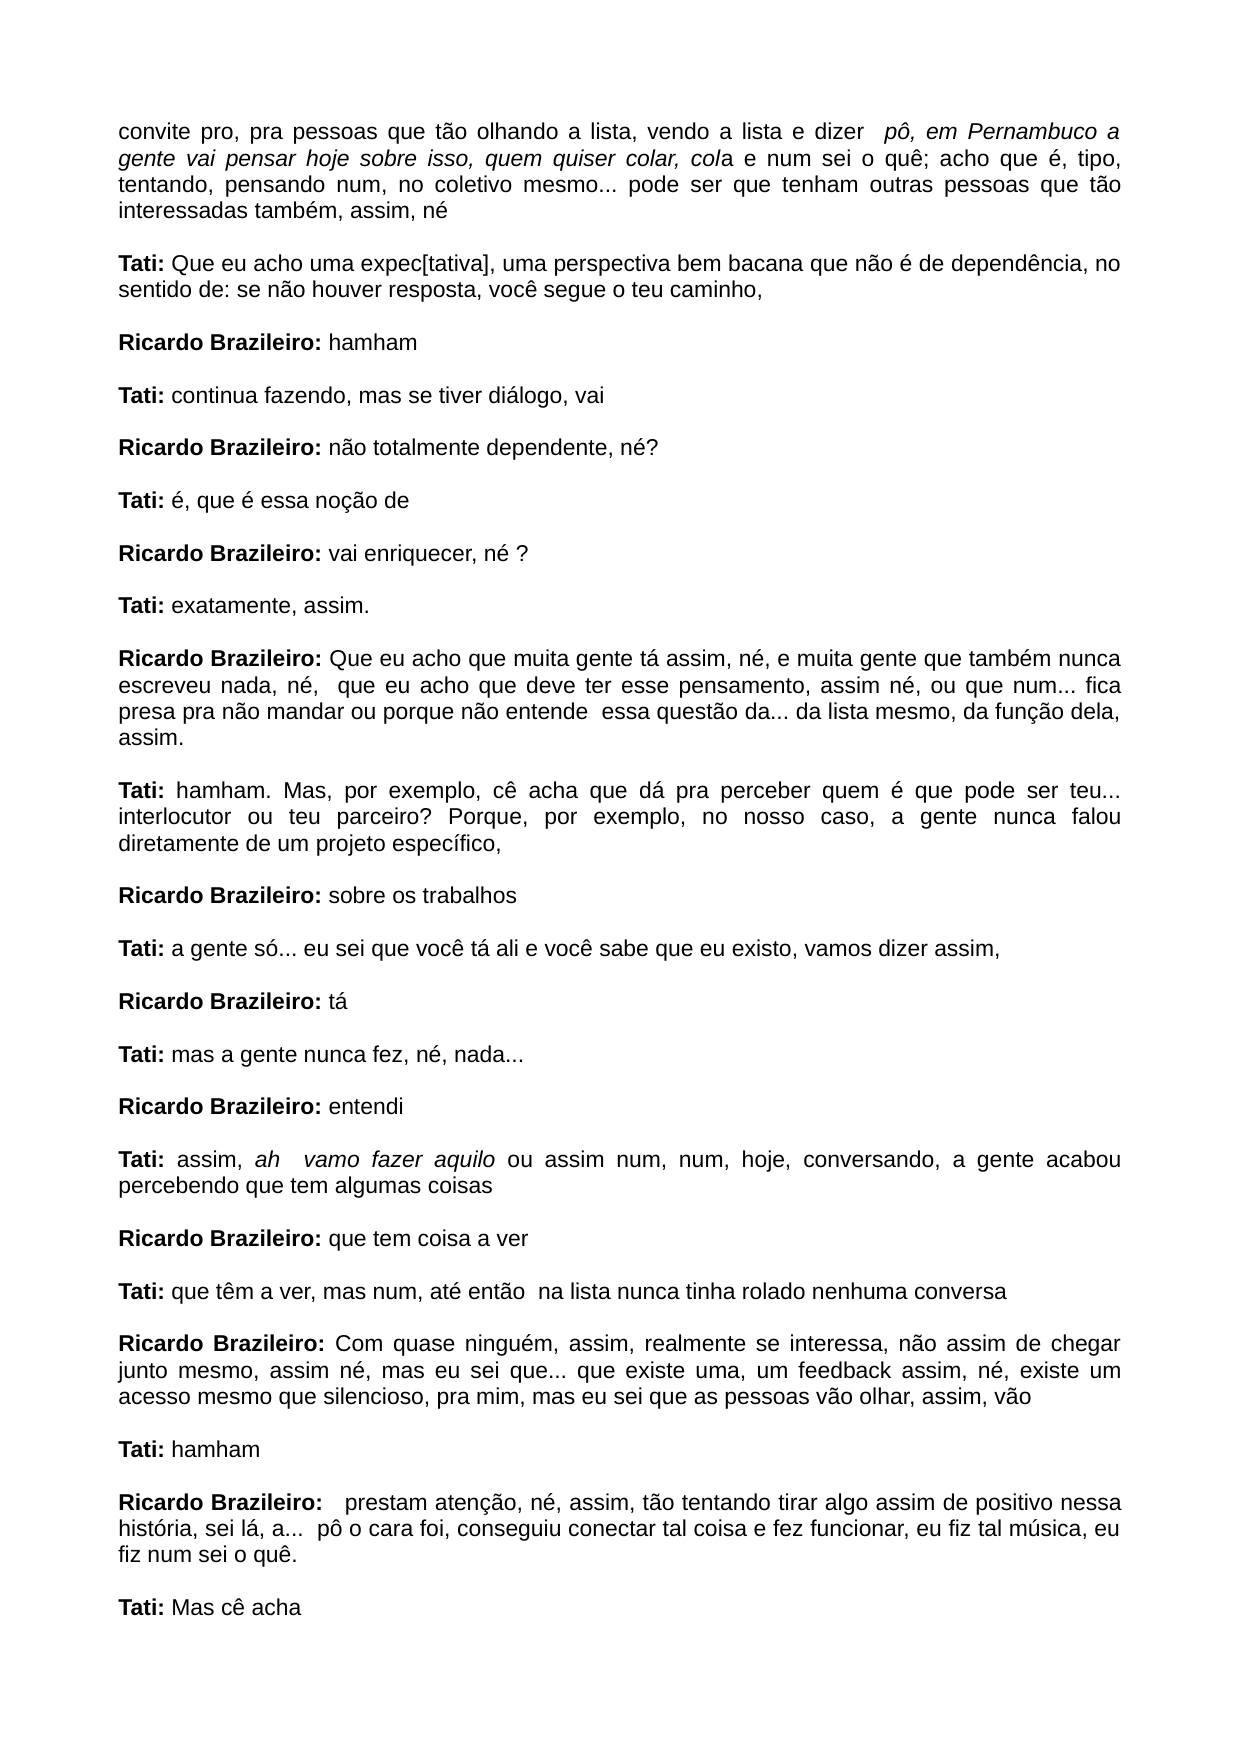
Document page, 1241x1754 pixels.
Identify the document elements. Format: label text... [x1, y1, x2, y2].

text Ricardo Brazileiro: vai enriquecer, né ? [118, 540, 1122, 566]
text Tati: Mas cê acha [118, 1594, 1122, 1620]
text Ricardo Brazileiro: não totalmente dependente, né? [118, 434, 1122, 461]
text Tati: continua fazendo, mas se tiver diálogo, vai [118, 382, 1122, 408]
text Ricardo Brazileiro: sobre os trabalhos [118, 882, 1122, 909]
text Tati: é, que é essa noção de [118, 487, 1122, 513]
text Ricardo Brazileiro: que tem coisa a ver [118, 1225, 1122, 1251]
text Ricardo Brazileiro: tá [118, 988, 1122, 1014]
text Tati: mas a gente nunca fez, né, nada... [118, 1041, 1122, 1067]
text Ricardo Brazileiro: entendi [118, 1093, 1122, 1119]
text Ricardo Brazileiro: hamham [118, 329, 1122, 355]
text Tati: que têm a ver, mas num, até então na lista nunca tinha rolado nenhuma conversa [118, 1278, 1122, 1304]
text Ricardo Brazileiro: Com quase ninguém, assim, realmente se interessa, não assim de chegar junto mesmo, assim né, mas eu sei que... que existe uma, um feedback assim, né, existe um acesso mesmo que silencioso, pra mim, mas eu sei que as pessoas vão olhar, assim, vão [118, 1330, 1122, 1409]
text Tati: hamham. Mas, por exemplo, cê acha que dá pra perceber quem é que pode ser teu... interlocutor ou teu parceiro? Porque, por exemplo, no nosso caso, a gente nunca falou diretamente de um projeto específico, [118, 777, 1122, 856]
text convite pro, pra pessoas que tão olhando a lista, vendo a lista e dizer pô, em Pernambuco a gente vai pensar hoje sobre isso, quem quiser colar, cola e num sei o quê; acho que é, tipo, tentando, pensando num, no coletivo mesmo... pode ser que tenham outras pessoas que tão interessadas também, assim, né [118, 118, 1122, 223]
text Ricardo Brazileiro: Que eu acho que muita gente tá assim, né, e muita gente que também nunca escreveu nada, né, que eu acho que deve ter esse pensamento, assim né, ou que num... fica presa pra não mandar ou porque não entende essa questão da... da lista mesmo, da função dela, assim. [118, 645, 1122, 751]
text Ricardo Brazileiro: prestam atenção, né, assim, tão tentando tirar algo assim de positivo nessa história, sei lá, a... pô o cara foi, conseguiu conectar tal coisa e fez funcionar, eu fiz tal música, eu fiz num sei o quê. [118, 1488, 1122, 1568]
text Tati: hamham [118, 1436, 1122, 1462]
text Tati: Que eu acho uma expec[tativa], uma perspectiva bem bacana que não é de dependência, no sentido de: se não houver resposta, você segue o teu caminho, [118, 250, 1122, 303]
text Tati: exatamente, assim. [118, 592, 1122, 619]
text Tati: a gente só... eu sei que você tá ali e você sabe que eu existo, vamos dizer assim, [118, 935, 1122, 961]
text Tati: assim, ah vamo fazer aquilo ou assim num, num, hoje, conversando, a gente acabou percebendo que tem algumas coisas [118, 1146, 1122, 1199]
